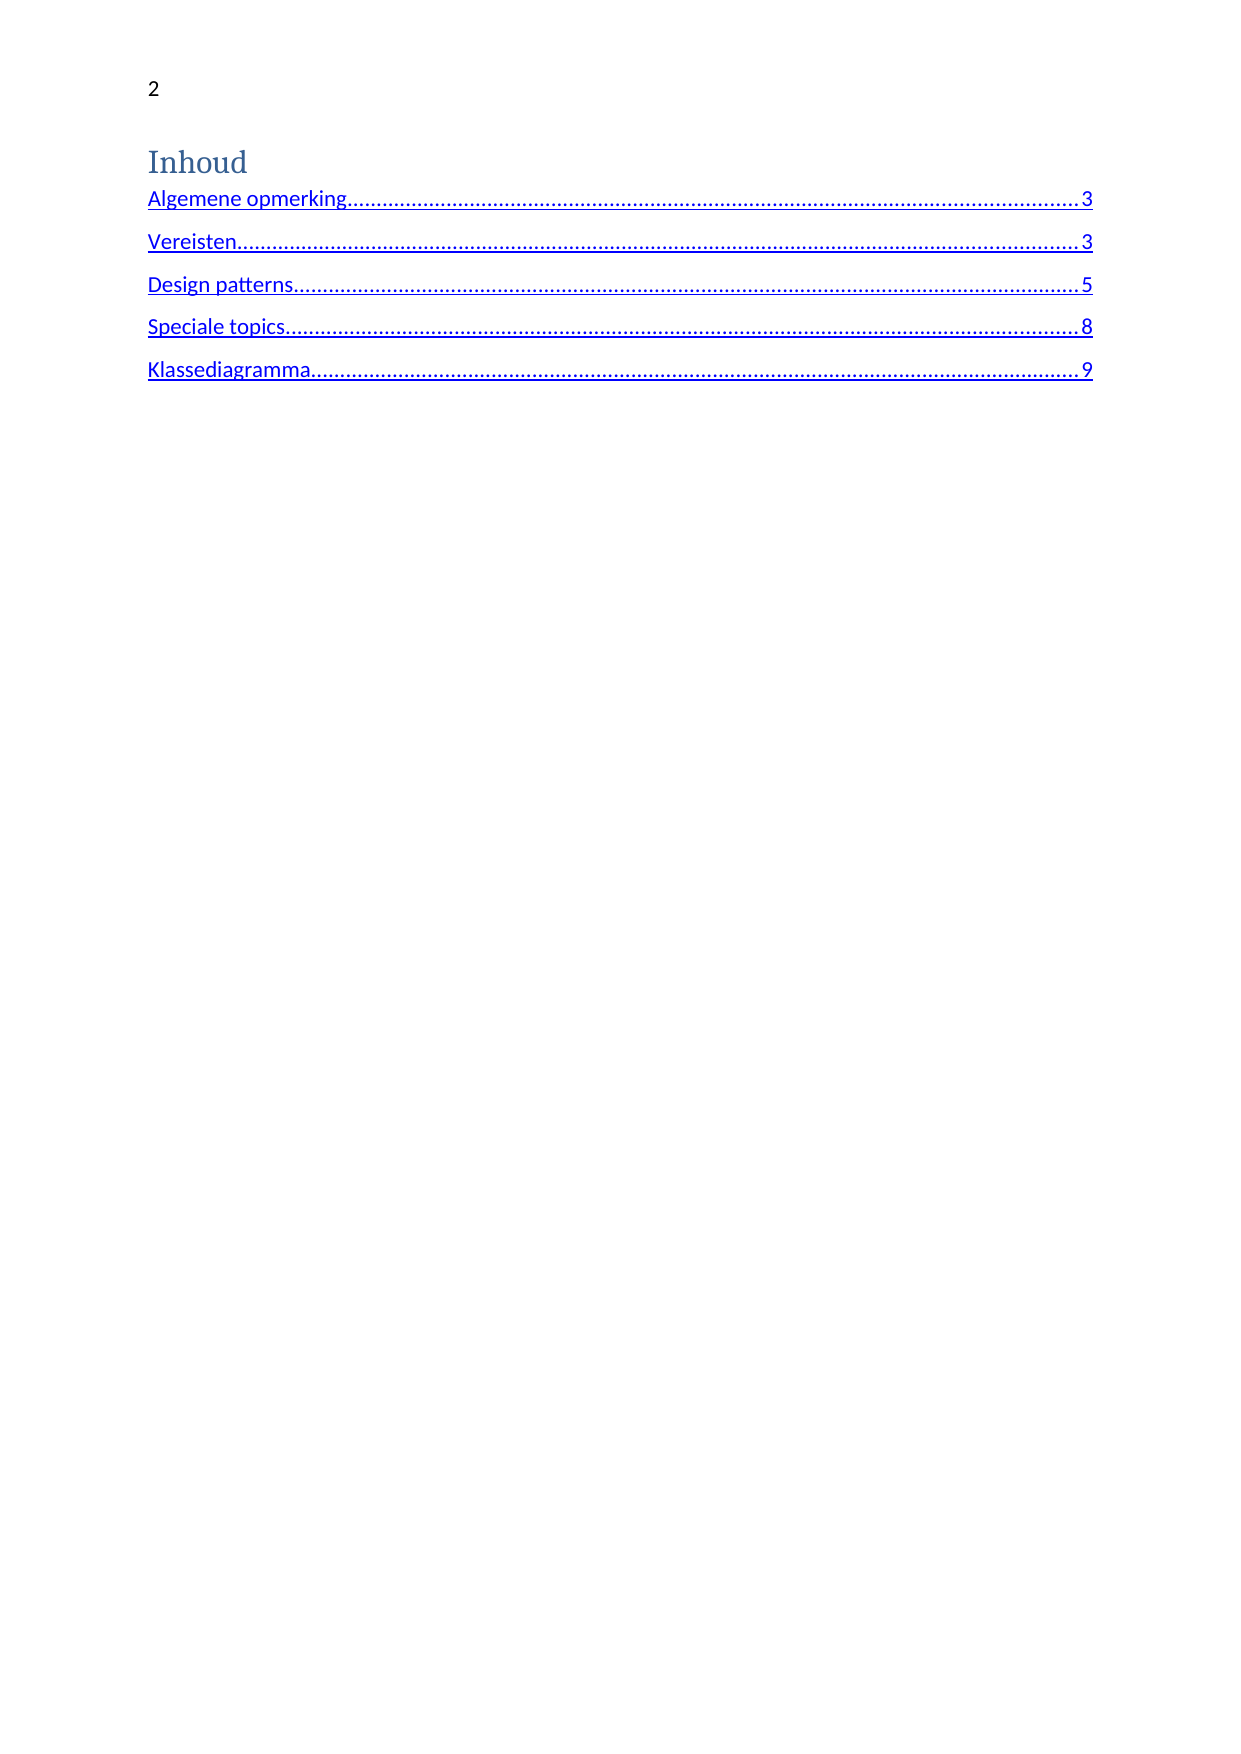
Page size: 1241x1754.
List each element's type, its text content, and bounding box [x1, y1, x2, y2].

text Algemene opmerking 3 [148, 184, 1093, 209]
text Speciale topics 8 [148, 312, 1093, 336]
subtitle Inhoud [148, 143, 1093, 181]
text Design patterns 5 [148, 270, 1093, 294]
text Vereisten 3 [148, 227, 1093, 251]
text Klassediagramma 9 [148, 355, 1093, 379]
